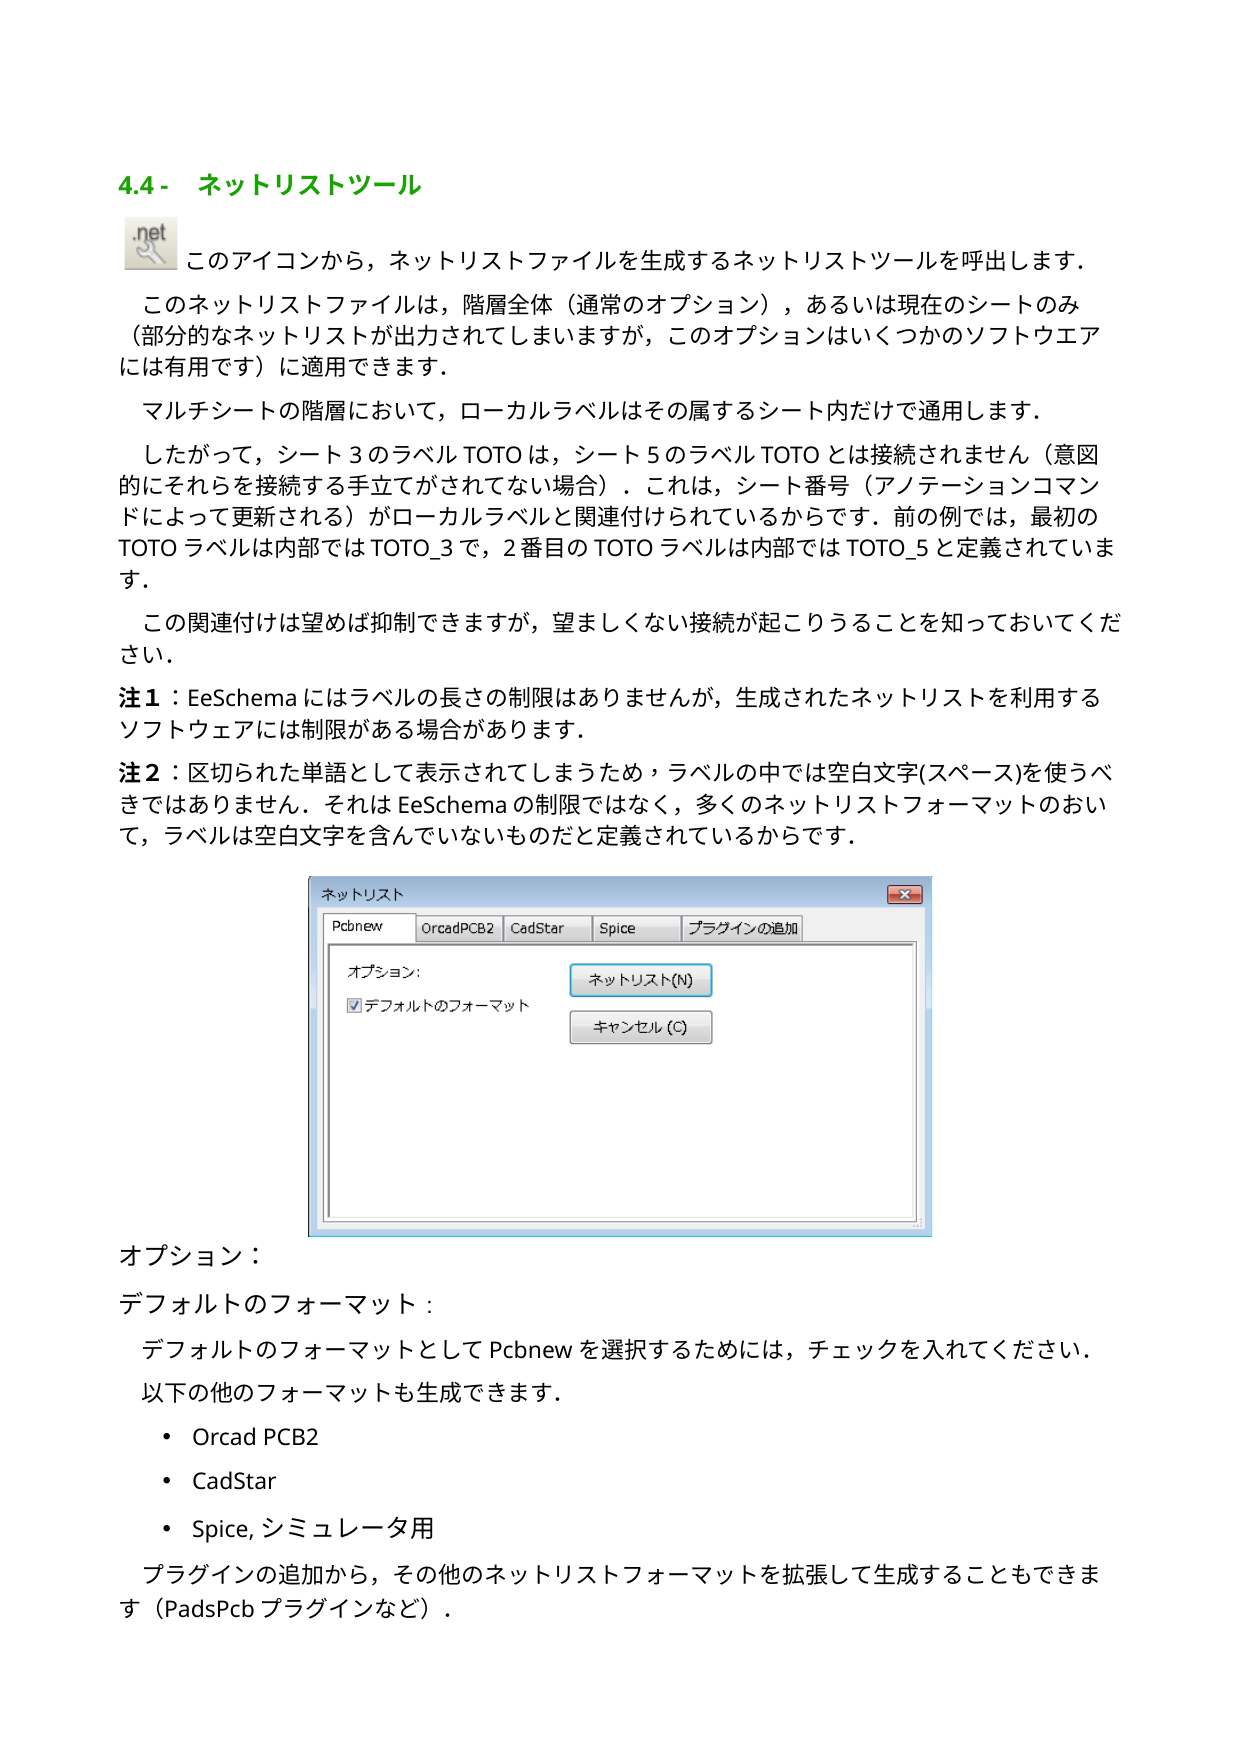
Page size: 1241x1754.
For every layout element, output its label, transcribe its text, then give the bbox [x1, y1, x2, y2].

text デフォルトのフォーマット : [118, 1285, 1122, 1321]
text したがって，シート3のラベルTOTOは，シート5のラベルTOTOとは接続されません（意図的にそれらを接続する手立てがされてない場合）．これは，シート番号（アノテーションコマンドによって更新される）がローカルラベルと関連付けられているからです．前の例では，最初のTOTOラベルは内部ではTOTO_3で，2番目のTOTOラベルは内部ではTOTO_5と定義されています． [118, 438, 1122, 595]
subtitle ネットリストツール [118, 166, 1122, 202]
text プラグインの追加から，その他のネットリストフォーマットを拡張して生成することもできます（PadsPcbプラグインなど）． [118, 1557, 1122, 1624]
text このネットリストファイルは，階層全体（通常のオプション），あるいは現在のシートのみ（部分的なネットリストが出力されてしまいますが，このオプションはいくつかのソフトウエアには有用です）に適用できます． [118, 288, 1122, 382]
picture [307, 876, 933, 1237]
text オプション： [118, 863, 1122, 1272]
list Spice, シミュレータ用 [162, 1509, 1122, 1545]
text マルチシートの階層において，ローカルラベルはその属するシート内だけで通用します． [118, 395, 1122, 426]
text デフォルトのフォーマットとしてPcbnew を選択するためには，チェックを入れてください． [118, 1334, 1122, 1365]
text この関連付けは望めば抑制できますが，望ましくない接続が起こりうることを知っておいてください． [118, 607, 1122, 670]
text このアイコンから，ネットリストファイルを生成するネットリストツールを呼出します． [118, 214, 1122, 276]
list Orcad PCB2 [162, 1421, 1122, 1452]
text 注１：EeSchemaにはラベルの長さの制限はありませんが，生成されたネットリストを利用するソフトウェアには制限がある場合があります． [118, 682, 1122, 745]
text 注２：区切られた単語として表示されてしまうため，ラベルの中では空白文字(スペース)を使うべきではありません．それはEeSchemaの制限ではなく，多くのネットリストフォーマットのおいて，ラベルは空白文字を含んでいないものだと定義されているからです． [118, 757, 1122, 851]
text 以下の他のフォーマットも生成できます． [118, 1377, 1122, 1409]
picture [124, 214, 178, 270]
list CadStar [162, 1465, 1122, 1496]
